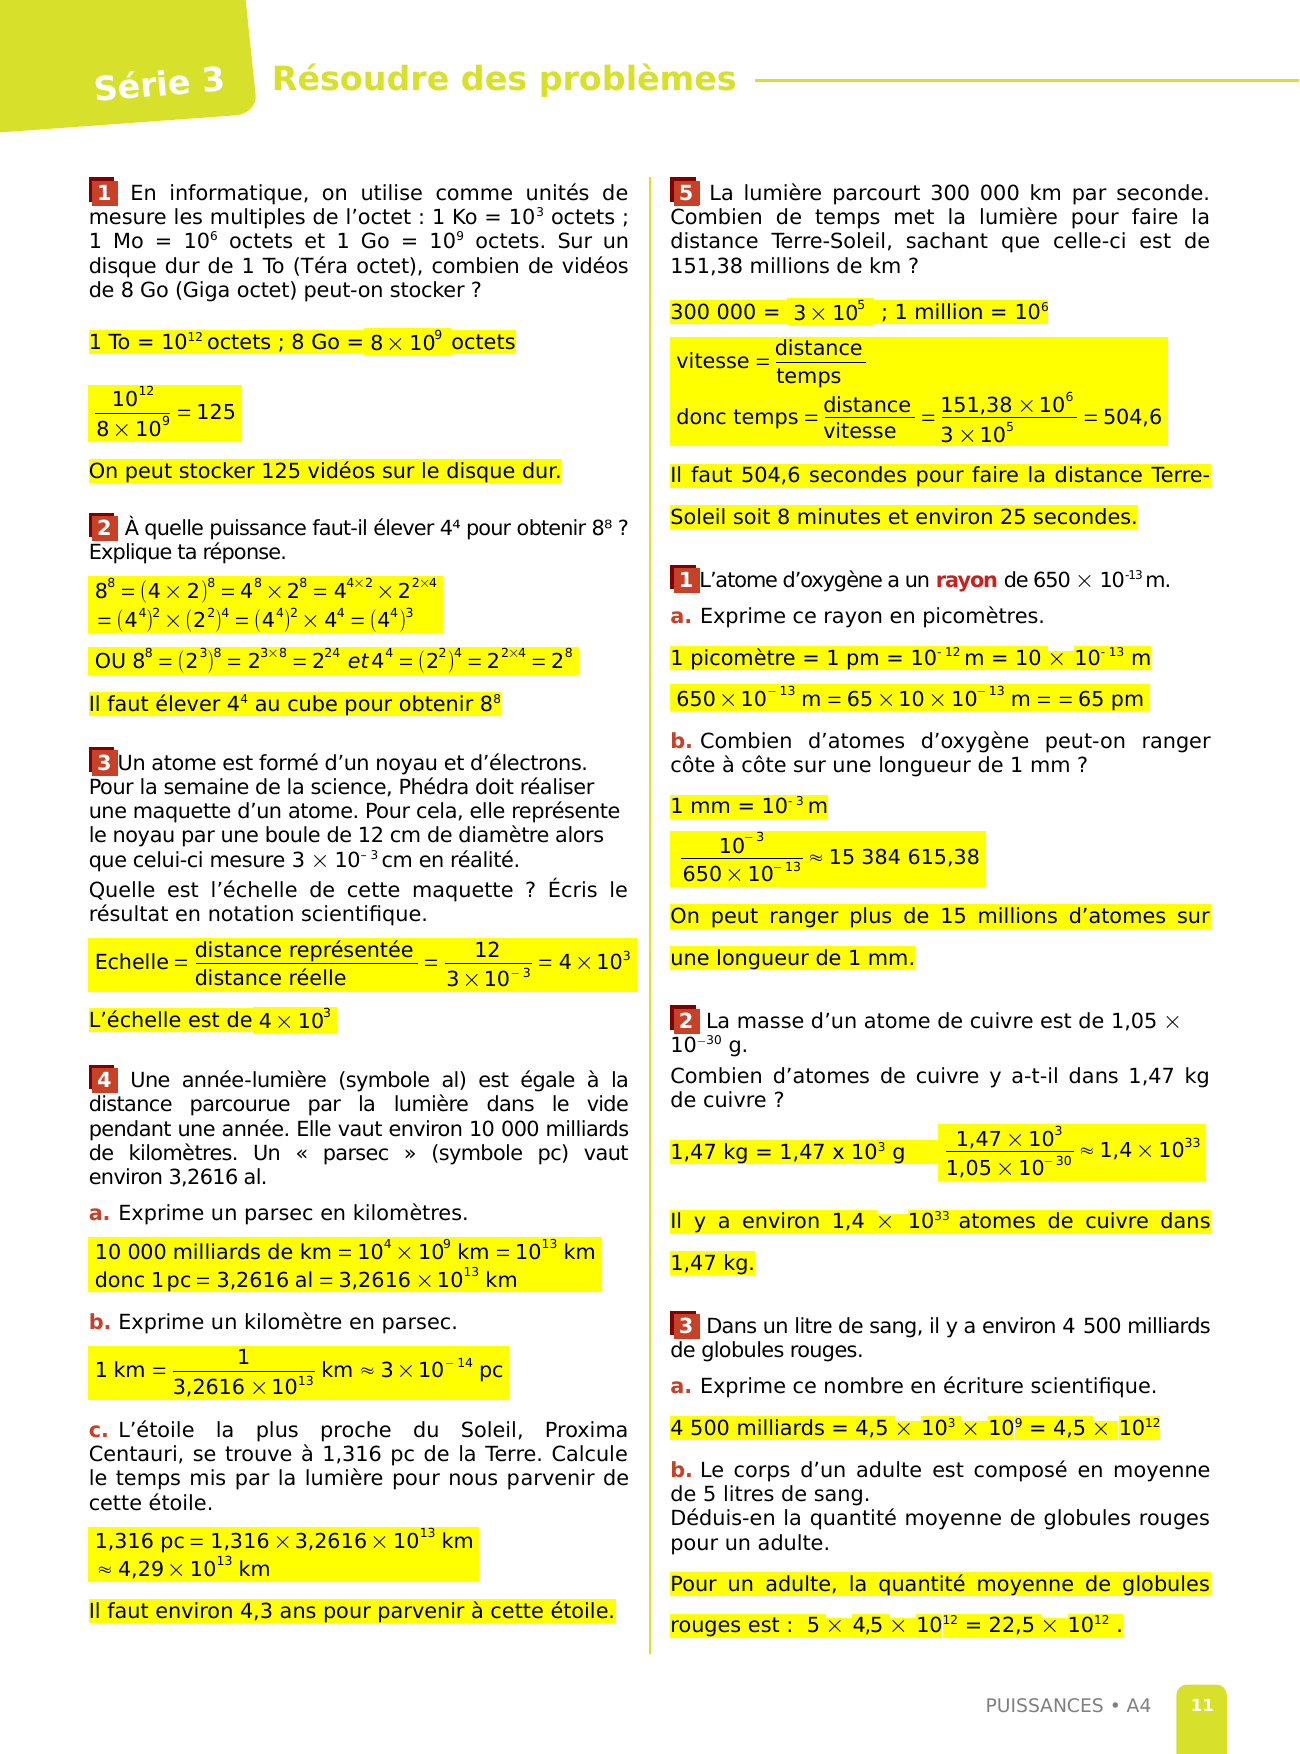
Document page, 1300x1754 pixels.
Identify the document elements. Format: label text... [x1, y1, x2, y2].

list 4 500 milliards = 4,5 × 103 × 109 = 4,5 × 1012 [670, 1399, 1211, 1440]
subtitle Une année‑lumière (symbole al) est égale à la distance parcourue par la lumière dans le vide pendant une année. Elle vaut environ 10 000 milliards de kilomètres. Un « parsec » (symbole pc) vaut environ 3,2616 al. [88, 1064, 629, 1189]
subtitle À quelle puissance faut-il élever 4⁴ pour obtenir 8⁸ ? Explique ta réponse. [88, 512, 629, 565]
subtitle L’atome d’oxygène a un rayon de 650 × 10-13 m. [670, 564, 1211, 592]
list Quelle est l’échelle de cette maquette ? Écris le résultat en notation scientifique. [88, 878, 629, 927]
list 1,47 kg = 1,47 x 103 g [670, 1124, 938, 1181]
list Pour un adulte, la quantité moyenne de globules rouges est : 5 × 4,5 × 1012 = 22,5 × 1012 . [670, 1555, 1211, 1638]
list Un atome est formé d’un noyau et d’électrons. Pour la semaine de la science, Phédra doit réaliser une maquette d’un atome. Pour cela, elle représente le noyau par une boule de 12 cm de diamètre alors que celui-ci mesure 3 × 10– 3 cm en réalité. [88, 747, 629, 872]
list L’étoile la plus proche du Soleil, Proxima Centauri, se trouve à 1,316 pc de la Terre. Calcule le temps mis par la lumière pour nous parvenir de cette étoile. [88, 1418, 629, 1515]
list Exprime ce nombre en écriture scientifique. [670, 1374, 1211, 1399]
subtitle En informatique, on utilise comme unités de mesure les multiples de l’octet : 1 Ko = 103 octets ; 1 Mo = 106 octets et 1 Go = 109 octets. Sur un disque dur de 1 To (Téra octet), combien de vidéos de 8 Go (Giga octet) peut-on stocker ? [88, 177, 629, 302]
text Déduis-en la quantité moyenne de globules rouges pour un adulte. [670, 1506, 1211, 1555]
subtitle La masse d’un atome de cuivre est de 1,05 × 10−30 g. [670, 1005, 1211, 1058]
list 1 picomètre = 1 pm = 10- 12 m = 10 × 10- 13 m [670, 628, 1211, 670]
list Il faut environ 4,3 ans pour parvenir à cette étoile. [88, 1582, 629, 1623]
list Exprime ce rayon en picomètres. [670, 604, 1211, 628]
list 1 To = 1012 octets ; 8 Go =octets [88, 314, 629, 355]
list Il faut élever 44 au cube pour obtenir 88 [88, 675, 629, 716]
list Il y a environ 1,4 × 1033 atomes de cuivre dans 1,47 kg. [670, 1192, 1211, 1275]
list On peut ranger plus de 15 millions d’atomes sur une longueur de 1 mm. [670, 887, 1211, 970]
list L’échelle est de [88, 992, 629, 1034]
subtitle La lumière parcourt 300 000 km par seconde. Combien de temps met la lumière pour faire la distance Terre-Soleil, sachant que celle-ci est de 151,38 millions de km ? [670, 177, 1211, 278]
subtitle Dans un litre de sang, il y a environ 4 500 milliards de globules rouges. [670, 1311, 1211, 1363]
list Combien d’atomes d’oxygène peut-on ranger côte à côte sur une longueur de 1 mm ? [670, 729, 1211, 777]
list Exprime un kilomètre en parsec. [88, 1310, 629, 1334]
list On peut stocker 125 vidéos sur le disque dur. [88, 442, 629, 483]
list Le corps d’un adulte est composé en moyenne de 5 litres de sang. [670, 1458, 1211, 1506]
list 1 mm = 10- 3 m [670, 777, 1211, 819]
list Exprime un parsec en kilomètres. [88, 1201, 629, 1226]
list 300 000 = ; 1 million = 106 [670, 284, 1211, 325]
text Combien d’atomes de cuivre y a-t-il dans 1,47 kg de cuivre ? [670, 1064, 1211, 1112]
list Il faut 504,6 secondes pour faire la distance Terre-Soleil soit 8 minutes et environ 25 secondes. [670, 446, 1211, 529]
